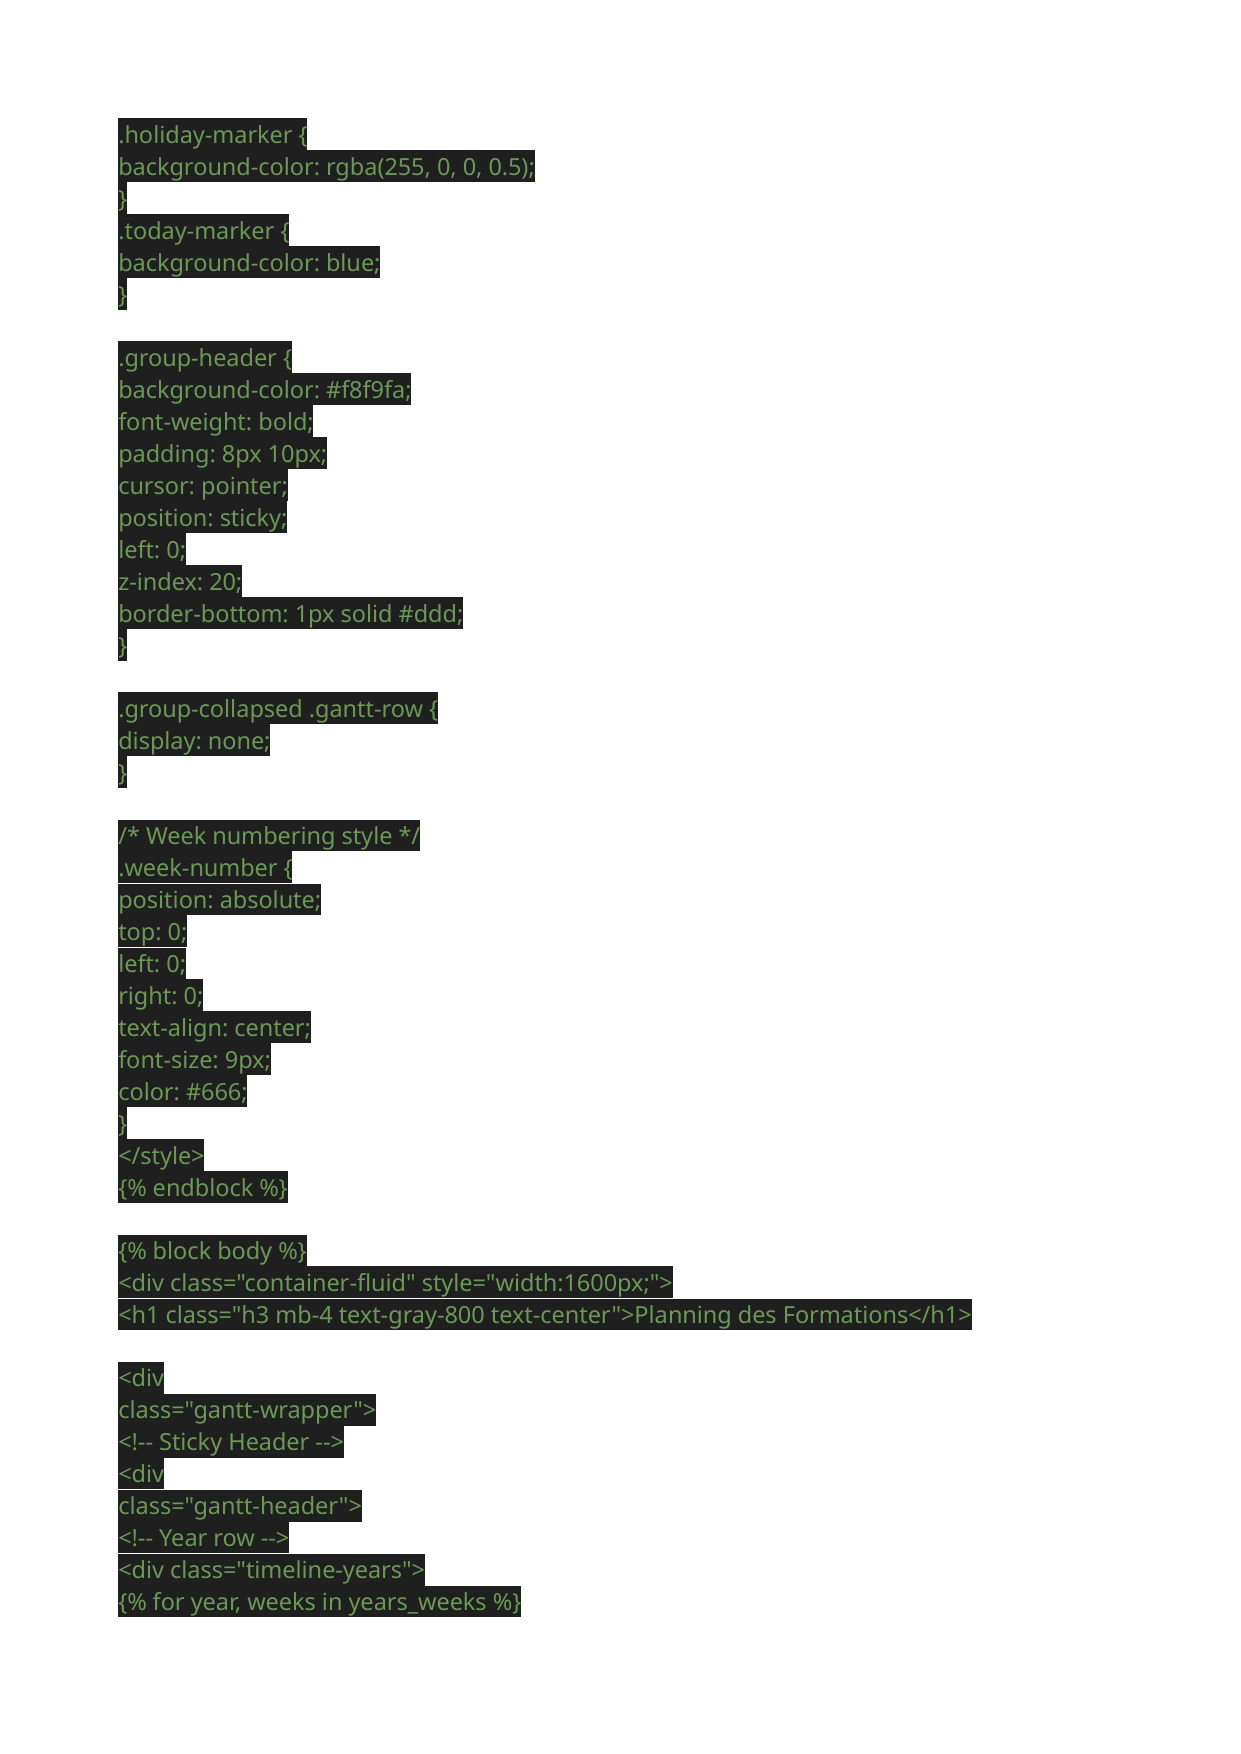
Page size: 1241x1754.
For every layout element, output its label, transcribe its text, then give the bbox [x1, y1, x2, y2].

text .week-number { [118, 851, 1122, 883]
text border-bottom: 1px solid #ddd; [118, 597, 1122, 629]
text <!-- Year row --> [118, 1522, 1122, 1553]
text display: none; [118, 724, 1122, 756]
text {% for year, weeks in years_weeks %} [118, 1586, 1122, 1617]
text .today-marker { [118, 214, 1122, 246]
text background-color: rgba(255, 0, 0, 0.5); [118, 150, 1122, 182]
text background-color: blue; [118, 246, 1122, 278]
text class="gantt-wrapper"> [118, 1394, 1122, 1426]
text position: absolute; [118, 883, 1122, 915]
text cursor: pointer; [118, 469, 1122, 501]
text left: 0; [118, 947, 1122, 979]
text <div class="container-fluid" style="width:1600px;"> [118, 1266, 1122, 1298]
text {% endblock %} [118, 1171, 1122, 1203]
text left: 0; [118, 533, 1122, 565]
text } [118, 182, 1122, 214]
text .group-header { [118, 341, 1122, 373]
text } [118, 1107, 1122, 1139]
text z-index: 20; [118, 565, 1122, 597]
text <h1 class="h3 mb-4 text-gray-800 text-center">Planning des Formations</h1> [118, 1298, 1122, 1330]
text right: 0; [118, 979, 1122, 1011]
text font-size: 9px; [118, 1043, 1122, 1075]
text /* Week numbering style */ [118, 819, 1122, 851]
text </style> [118, 1139, 1122, 1171]
text .holiday-marker { [118, 118, 1122, 150]
text font-weight: bold; [118, 405, 1122, 437]
text <div class="timeline-years"> [118, 1553, 1122, 1586]
text class="gantt-header"> [118, 1489, 1122, 1522]
text color: #666; [118, 1075, 1122, 1107]
text <!-- Sticky Header --> [118, 1426, 1122, 1458]
text {% block body %} [118, 1234, 1122, 1266]
text <div [118, 1362, 1122, 1394]
text text-align: center; [118, 1011, 1122, 1043]
text } [118, 278, 1122, 310]
text <div [118, 1458, 1122, 1489]
text } [118, 629, 1122, 661]
text position: sticky; [118, 501, 1122, 533]
text background-color: #f8f9fa; [118, 373, 1122, 405]
text padding: 8px 10px; [118, 437, 1122, 469]
text .group-collapsed .gantt-row { [118, 692, 1122, 724]
text } [118, 756, 1122, 788]
text top: 0; [118, 915, 1122, 947]
